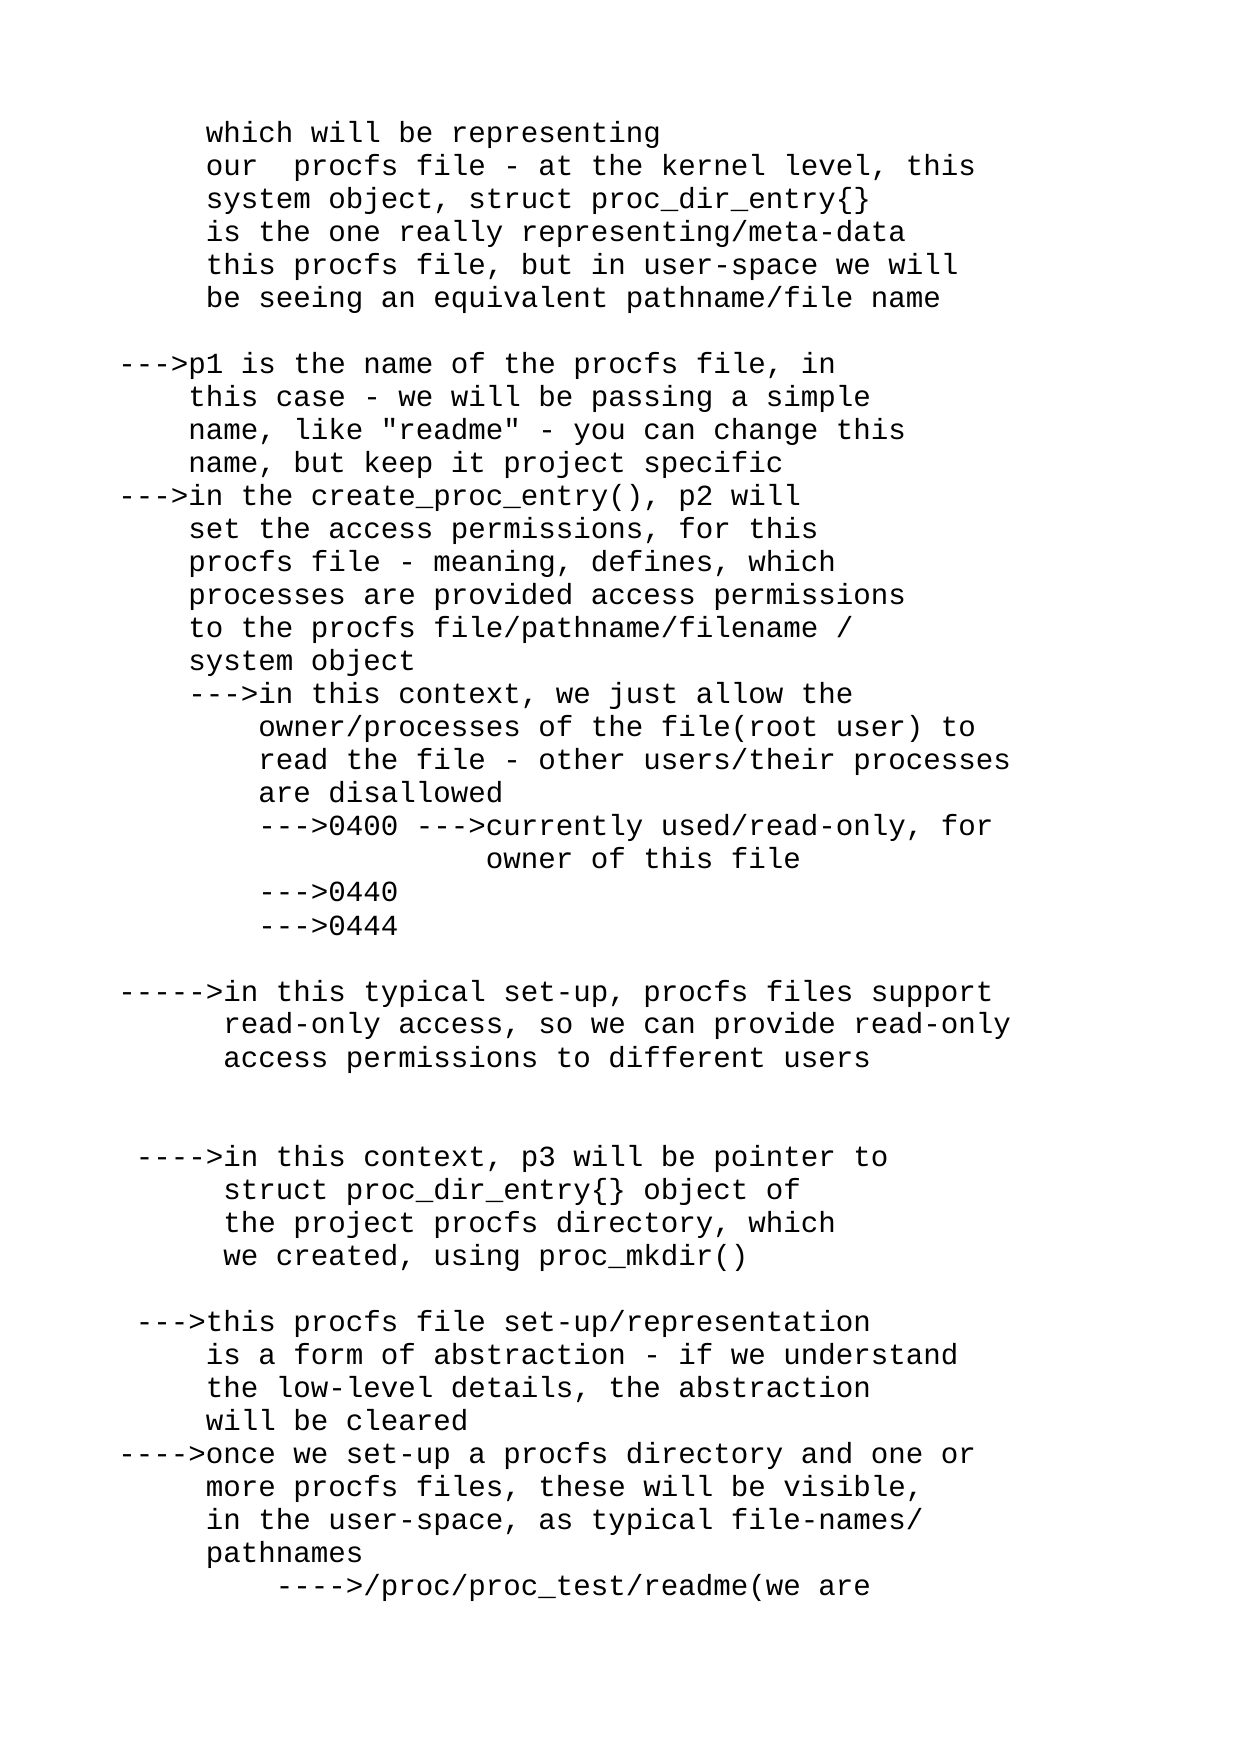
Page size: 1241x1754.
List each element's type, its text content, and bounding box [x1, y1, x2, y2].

text system object [118, 646, 1122, 679]
text struct proc_dir_entry{} object of [118, 1175, 1122, 1208]
text --->in the create_proc_entry(), p2 will [118, 481, 1122, 514]
text ----->in this typical set-up, procfs files support [118, 977, 1122, 1010]
text are disallowed [118, 778, 1122, 812]
text which will be representing [118, 118, 1122, 151]
text name, like "readme" - you can change this [118, 415, 1122, 448]
text read the file - other users/their processes [118, 746, 1122, 778]
text ---->once we set-up a procfs directory and one or [118, 1439, 1122, 1472]
text ---->/proc/proc_test/readme(we are [118, 1571, 1122, 1604]
text is a form of abstraction - if we understand [118, 1340, 1122, 1373]
text will be cleared [118, 1406, 1122, 1439]
text to the procfs file/pathname/filename / [118, 613, 1122, 646]
text access permissions to different users [118, 1043, 1122, 1076]
text --->0444 [118, 911, 1122, 944]
text in the user-space, as typical file-names/ [118, 1505, 1122, 1538]
text more procfs files, these will be visible, [118, 1472, 1122, 1505]
text our procfs file - at the kernel level, this [118, 151, 1122, 184]
text this procfs file, but in user-space we will [118, 250, 1122, 283]
text ---->in this context, p3 will be pointer to [118, 1142, 1122, 1175]
text --->0400 --->currently used/read-only, for [118, 812, 1122, 844]
text we created, using proc_mkdir() [118, 1241, 1122, 1274]
text read-only access, so we can provide read-only [118, 1010, 1122, 1043]
text owner/processes of the file(root user) to [118, 712, 1122, 746]
text --->p1 is the name of the procfs file, in [118, 349, 1122, 382]
text be seeing an equivalent pathname/file name [118, 283, 1122, 316]
text the low-level details, the abstraction [118, 1373, 1122, 1406]
text the project procfs directory, which [118, 1208, 1122, 1241]
text --->0440 [118, 878, 1122, 911]
text set the access permissions, for this [118, 514, 1122, 547]
text pathnames [118, 1538, 1122, 1571]
text --->this procfs file set-up/representation [118, 1307, 1122, 1340]
text processes are provided access permissions [118, 580, 1122, 613]
text name, but keep it project specific [118, 448, 1122, 481]
text system object, struct proc_dir_entry{} [118, 184, 1122, 217]
text is the one really representing/meta-data [118, 217, 1122, 250]
text this case - we will be passing a simple [118, 382, 1122, 415]
text procfs file - meaning, defines, which [118, 547, 1122, 580]
text --->in this context, we just allow the [118, 679, 1122, 712]
text owner of this file [118, 844, 1122, 878]
